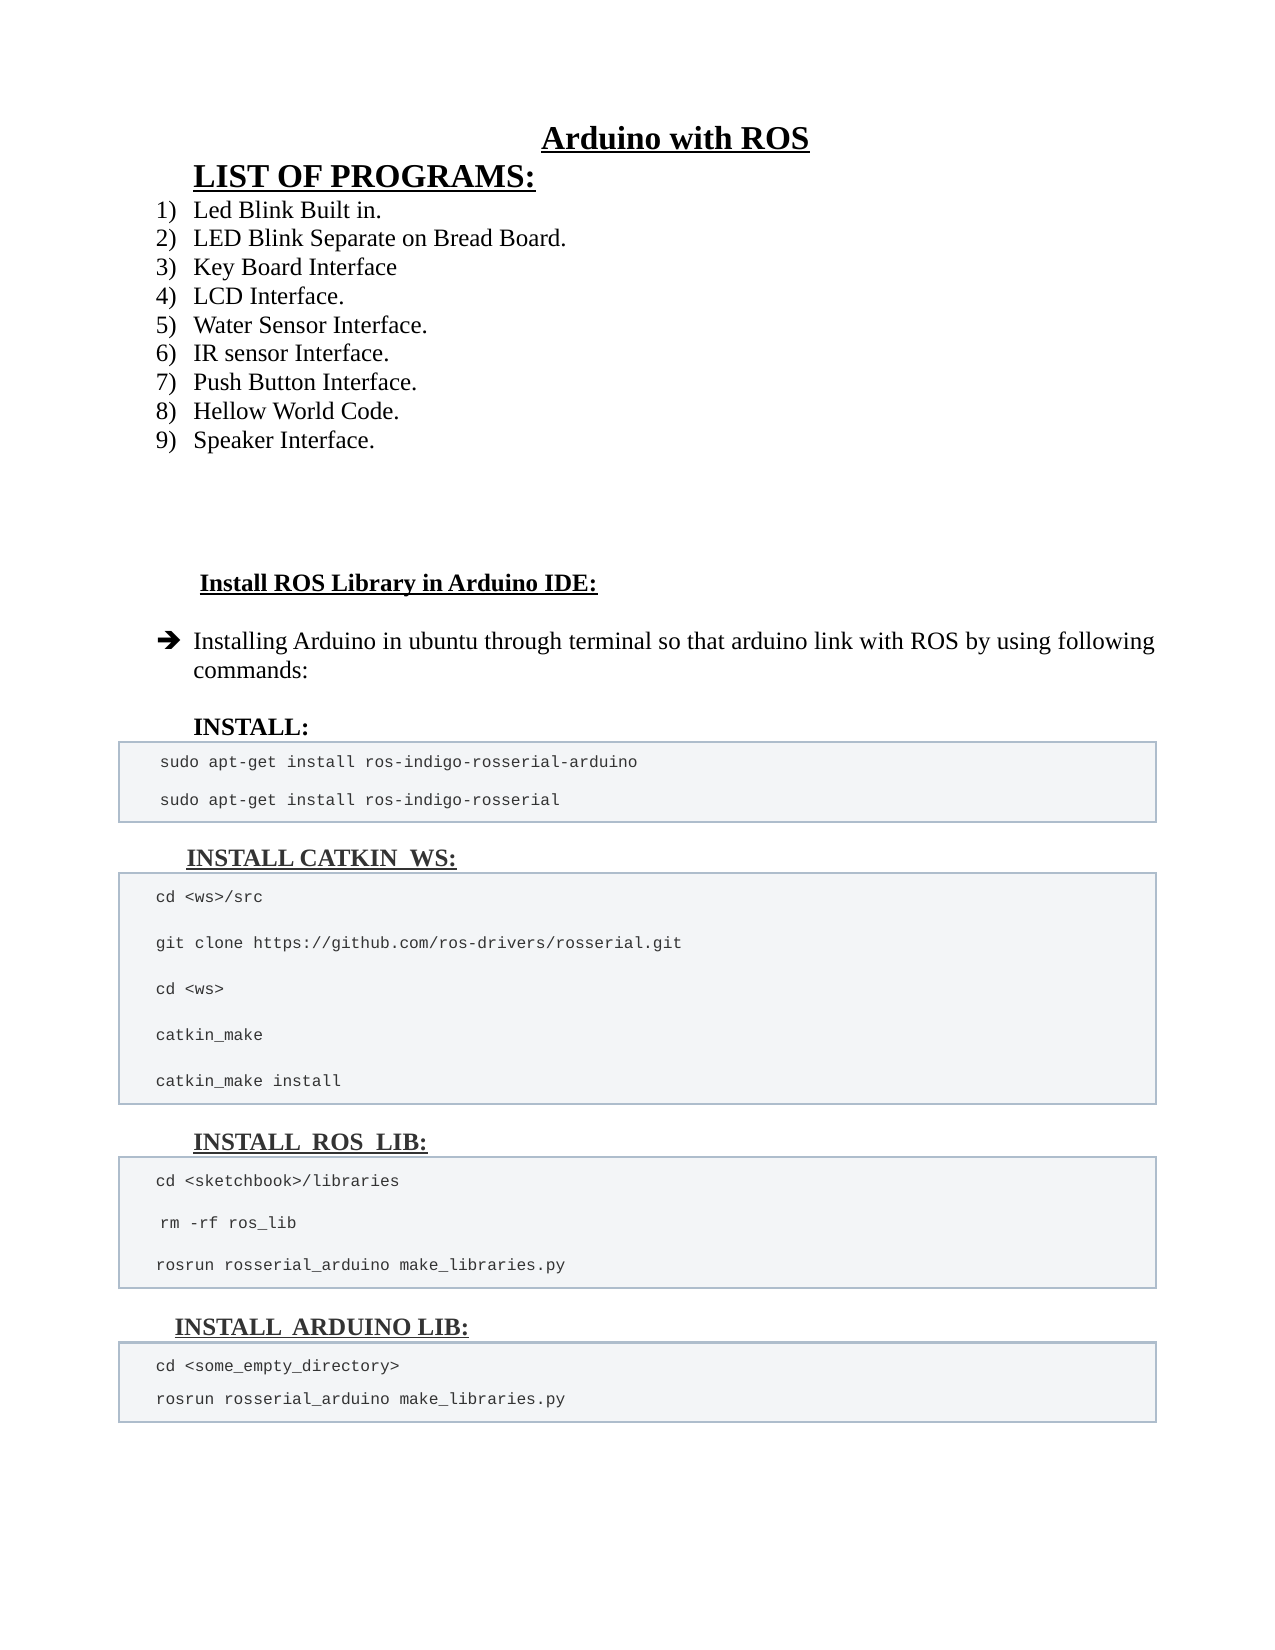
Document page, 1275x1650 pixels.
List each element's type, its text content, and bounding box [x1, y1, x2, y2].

list Water Sensor Interface. [156, 310, 1157, 338]
list INSTALL ROS LIB: [156, 1127, 1157, 1156]
text cd <sketchbook>/libraries [120, 1158, 1155, 1192]
list Speaker Interface. [156, 425, 1157, 453]
text sudo apt-get install ros-indigo-rosserial-arduino [120, 743, 1155, 772]
list Push Button Interface. [156, 367, 1157, 396]
text Install ROS Library in Arduino IDE: [118, 568, 1157, 597]
list LCD Interface. [156, 281, 1157, 310]
list Led Blink Built in. [156, 195, 1157, 223]
text cd <some_empty_directory> rosrun rosserial_arduino make_libraries.py [120, 1344, 1155, 1421]
text rm -rf ros_lib [120, 1202, 1155, 1233]
text git clone https://github.com/ros-drivers/rosserial.git [120, 918, 1155, 954]
list LED Blink Separate on Bread Board. [156, 223, 1157, 252]
list Arduino with ROS [156, 118, 1157, 156]
list Installing Arduino in ubuntu through terminal so that arduino link with ROS by using following commands: [156, 626, 1157, 683]
list IR sensor Interface. [156, 338, 1157, 367]
list LIST OF PROGRAMS: [156, 156, 1157, 195]
text sudo apt-get install ros-indigo-rosserial [120, 780, 1155, 821]
list Hellow World Code. [156, 396, 1157, 425]
text INSTALL ARDUINO LIB: [118, 1312, 1157, 1341]
list Key Board Interface [156, 252, 1157, 281]
text catkin_make install [120, 1056, 1155, 1103]
text rosrun rosserial_arduino make_libraries.py [120, 1241, 1155, 1287]
text cd <ws>/src [120, 874, 1155, 908]
text cd <ws> [120, 964, 1155, 1000]
list INSTALL: [156, 712, 1157, 741]
text INSTALL CATKIN WS: [118, 843, 1157, 872]
text catkin_make [120, 1010, 1155, 1046]
